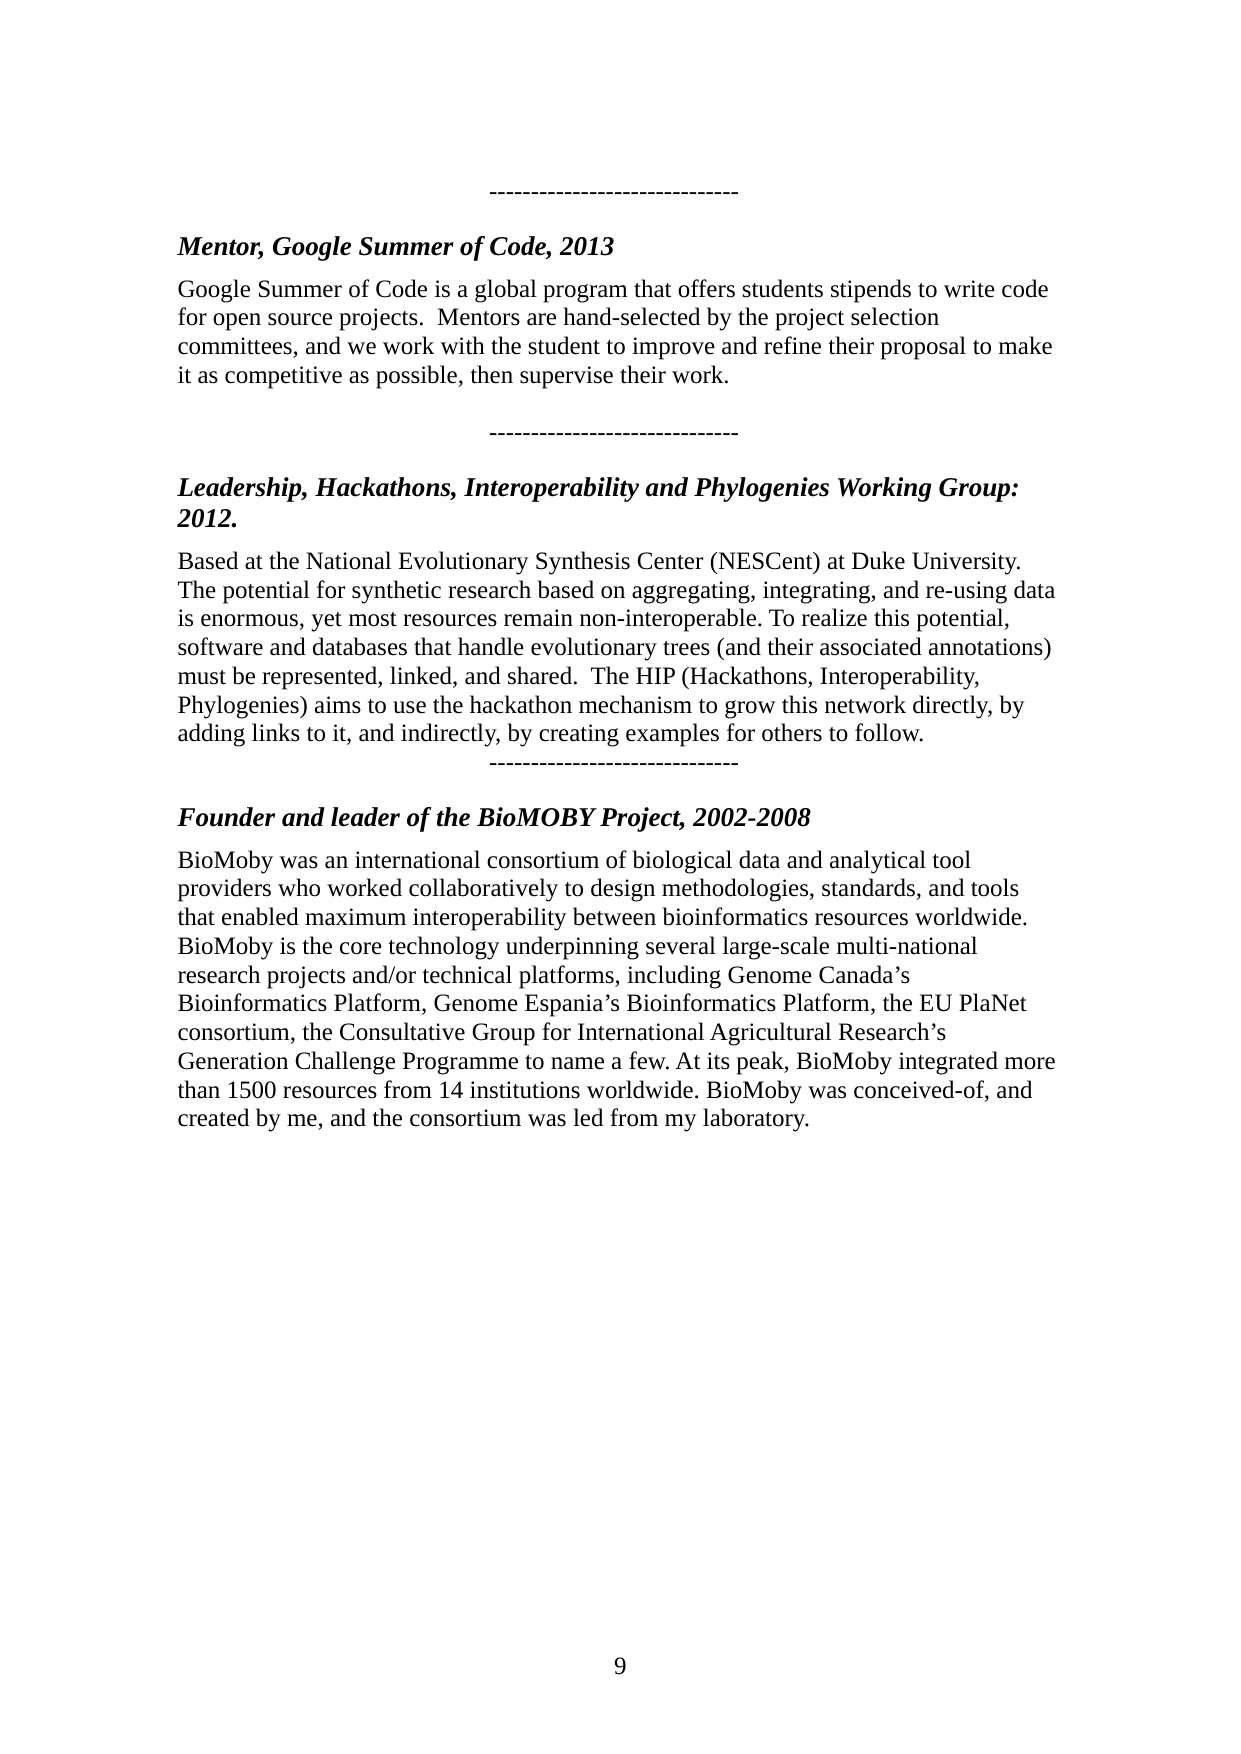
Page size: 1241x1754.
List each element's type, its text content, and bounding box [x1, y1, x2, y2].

subtitle Leadership, Hackathons, Interoperability and Phylogenies Working Group: 2012. [177, 471, 1063, 533]
text ------------------------------ [177, 176, 1063, 205]
subtitle Founder and leader of the BioMOBY Project, 2002-2008 [177, 801, 1063, 832]
subtitle Mentor, Google Summer of Code, 2013 [177, 230, 1063, 261]
text ------------------------------ [177, 417, 1063, 446]
text BioMoby was an international consortium of biological data and analytical tool providers who worked collaboratively to design methodologies, standards, and tools that enabled maximum interoperability between bioinformatics resources worldwide. BioMoby is the core technology underpinning several large-scale multi-national research projects and/or technical platforms, including Genome Canada’s Bioinformatics Platform, Genome Espania’s Bioinformatics Platform, the EU PlaNet consortium, the Consultative Group for International Agricultural Research’s Generation Challenge Programme to name a few. At its peak, BioMoby integrated more than 1500 resources from 14 institutions worldwide. BioMoby was conceived-of, and created by me, and the consortium was led from my laboratory. [177, 845, 1063, 1132]
text Based at the National Evolutionary Synthesis Center (NESCent) at Duke University. The potential for synthetic research based on aggregating, integrating, and re-using data is enormous, yet most resources remain non-interoperable. To realize this potential, software and databases that handle evolutionary trees (and their associated annotations) must be represented, linked, and shared. The HIP (Hackathons, Interoperability, Phylogenies) aims to use the hackathon mechanism to grow this network directly, by adding links to it, and indirectly, by creating examples for others to follow. [177, 546, 1063, 747]
text Google Summer of Code is a global program that offers students stipends to write code for open source projects. Mentors are hand-selected by the project selection committees, and we work with the student to improve and refine their proposal to make it as competitive as possible, then supervise their work. [177, 274, 1063, 389]
text ------------------------------ [177, 747, 1063, 776]
